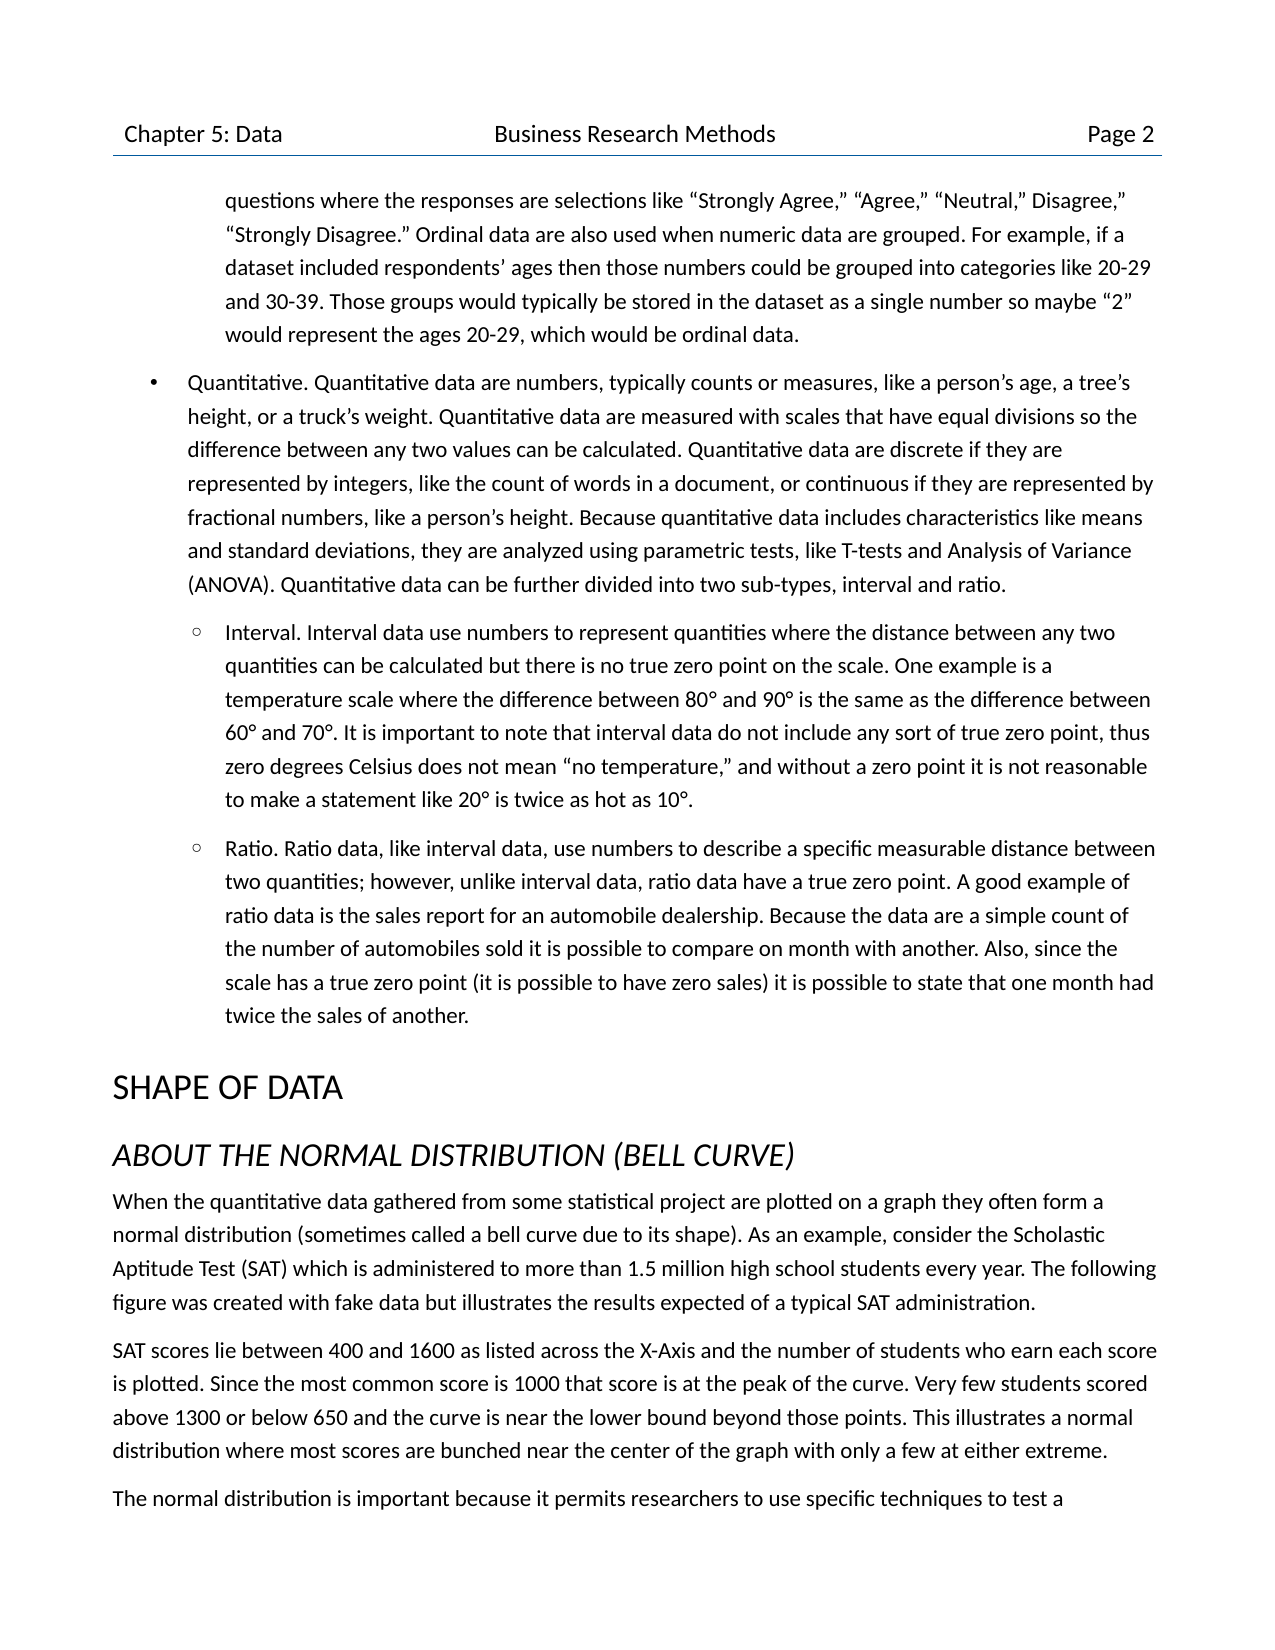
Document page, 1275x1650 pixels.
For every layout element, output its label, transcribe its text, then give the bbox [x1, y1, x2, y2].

subtitle About The Normal Distribution (Bell Curve) [112, 1133, 1162, 1174]
list Quantitative. Quantitative data are numbers, typically counts or measures, like a person’s age, a tree’s height, or a truck’s weight. Quantitative data are measured with scales that have equal divisions so the difference between any two values can be calculated. Quantitative data are discrete if they are represented by integers, like the count of words in a document, or continuous if they are represented by fractional numbers, like a person’s height. Because quantitative data includes characteristics like means and standard deviations, they are analyzed using parametric tests, like T-tests and Analysis of Variance (ANOVA). Quantitative data can be further divided into two sub-types, interval and ratio. [150, 368, 1162, 598]
list Interval. Interval data use numbers to represent quantities where the distance between any two quantities can be calculated but there is no true zero point on the scale. One example is a temperature scale where the difference between 80° and 90° is the same as the difference between 60° and 70°. It is important to note that interval data do not include any sort of true zero point, thus zero degrees Celsius does not mean “no temperature,” and without a zero point it is not reasonable to make a statement like 20° is twice as hot as 10°. [187, 618, 1162, 813]
list questions where the responses are selections like “Strongly Agree,” “Agree,” “Neutral,” Disagree,” “Strongly Disagree.” Ordinal data are also used when numeric data are grouped. For example, if a dataset included respondents’ ages then those numbers could be grouped into categories like 20-29 and 30-39. Those groups would typically be stored in the dataset as a single number so maybe “2” would represent the ages 20-29, which would be ordinal data. [187, 186, 1162, 348]
text When the quantitative data gathered from some statistical project are plotted on a graph they often form a normal distribution (sometimes called a bell curve due to its shape). As an example, consider the Scholastic Aptitude Test (SAT) which is administered to more than 1.5 million high school students every year. The following figure was created with fake data but illustrates the results expected of a typical SAT administration. [112, 1187, 1162, 1316]
text The normal distribution is important because it permits researchers to use specific techniques to test a [112, 1484, 1162, 1512]
list Ratio. Ratio data, like interval data, use numbers to describe a specific measurable distance between two quantities; however, unlike interval data, ratio data have a true zero point. A good example of ratio data is the sales report for an automobile dealership. Because the data are a simple count of the number of automobiles sold it is possible to compare on month with another. Also, since the scale has a true zero point (it is possible to have zero sales) it is possible to state that one month had twice the sales of another. [187, 834, 1162, 1029]
text SAT scores lie between 400 and 1600 as listed across the X-Axis and the number of students who earn each score is plotted. Since the most common score is 1000 that score is at the peak of the curve. Very few students scored above 1300 or below 650 and the curve is near the lower bound beyond those points. This illustrates a normal distribution where most scores are bunched near the center of the graph with only a few at either extreme. [112, 1336, 1162, 1464]
subtitle Shape of Data [112, 1064, 1162, 1108]
